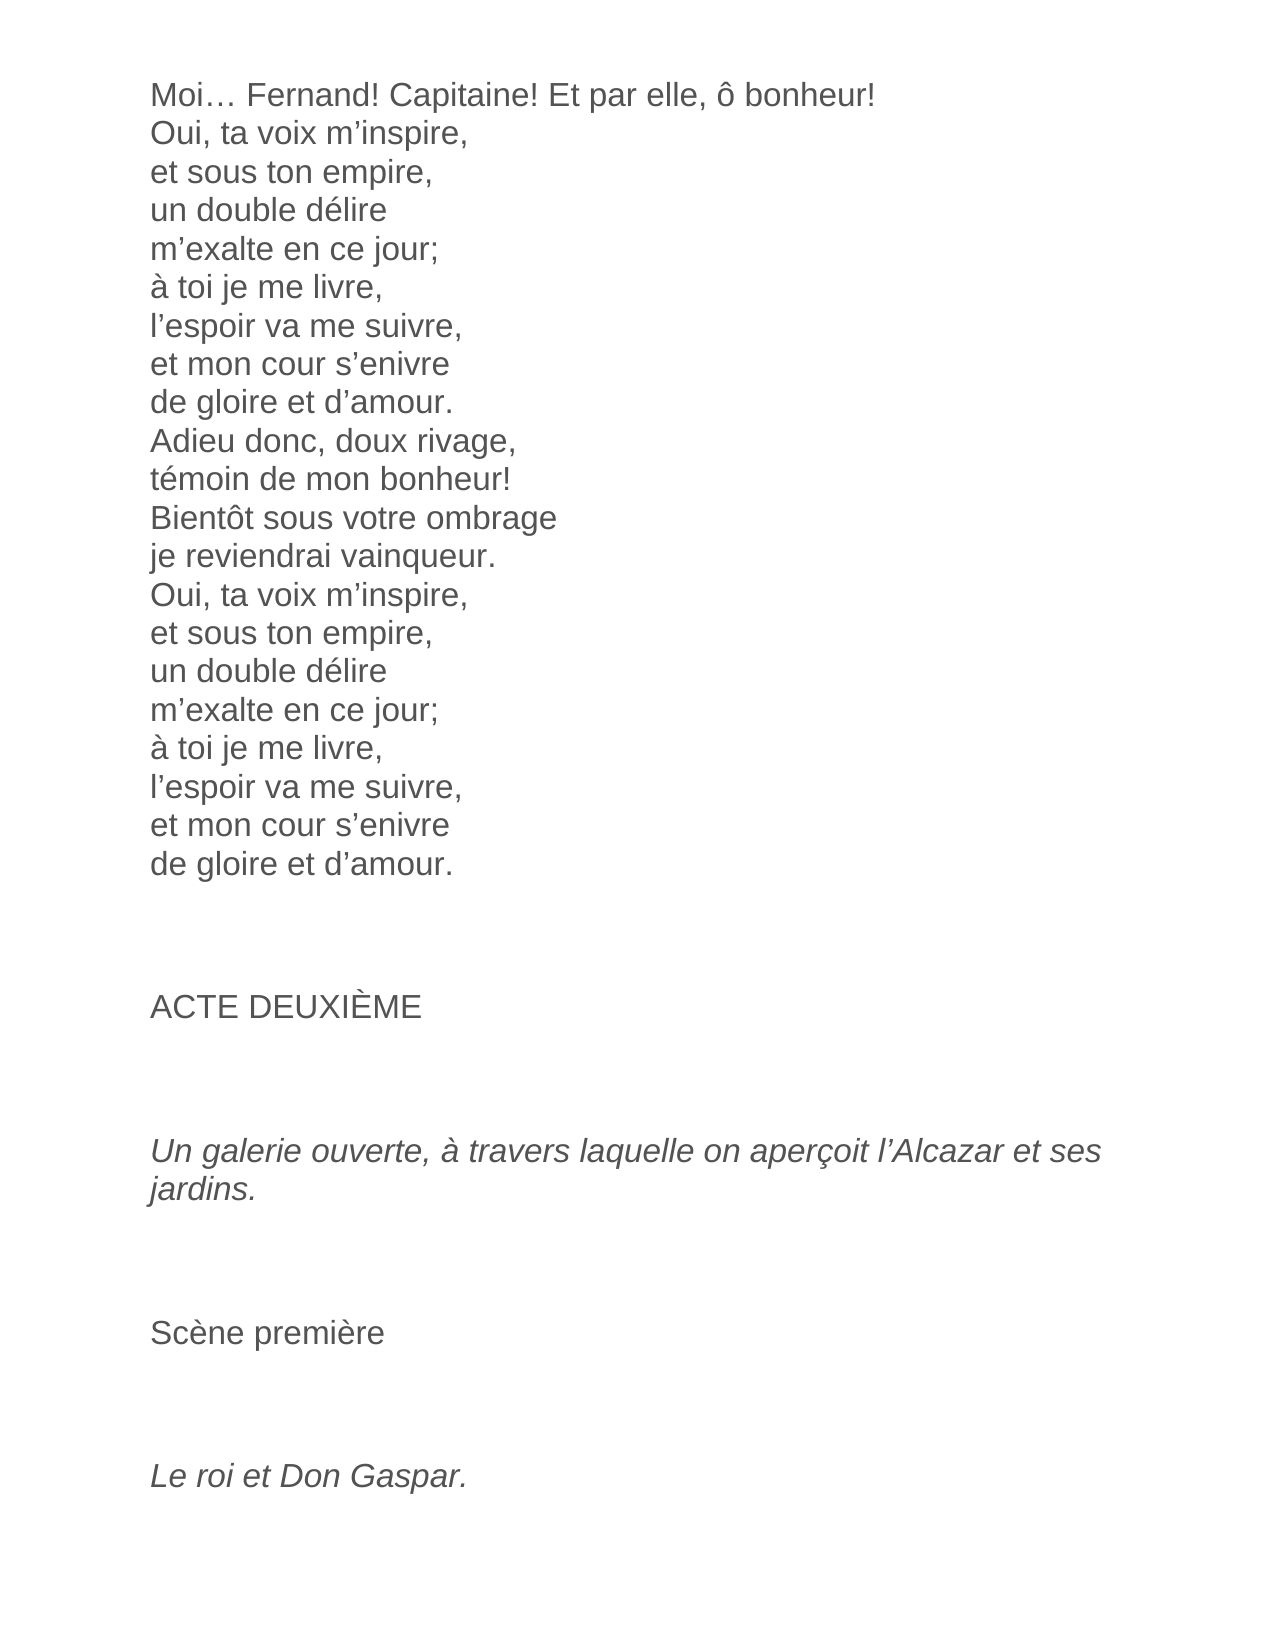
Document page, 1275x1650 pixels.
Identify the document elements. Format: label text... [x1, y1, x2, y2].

text Un galerie ouverte, à travers laquelle on aperçoit l’Alcazar et ses jardins. [150, 1131, 1125, 1208]
text ACTE DEUXIÈME [150, 987, 1125, 1026]
text Le roi et Don Gaspar. [150, 1456, 1125, 1495]
text Moi… Fernand! Capitaine! Et par elle, ô bonheur! Oui, ta voix m’inspire, et sous ton empire, un double délire m’exalte en ce jour; à toi je me livre, l’espoir va me suivre, et mon cour s’enivre de gloire et d’amour. Adieu donc, doux rivage, témoin de mon bonheur! Bientôt sous votre ombrage je reviendrai vainqueur. Oui, ta voix m’inspire, et sous ton empire, un double délire m’exalte en ce jour; à toi je me livre, l’espoir va me suivre, et mon cour s’enivre de gloire et d’amour. [150, 75, 1125, 882]
text Scène première [150, 1313, 1125, 1351]
